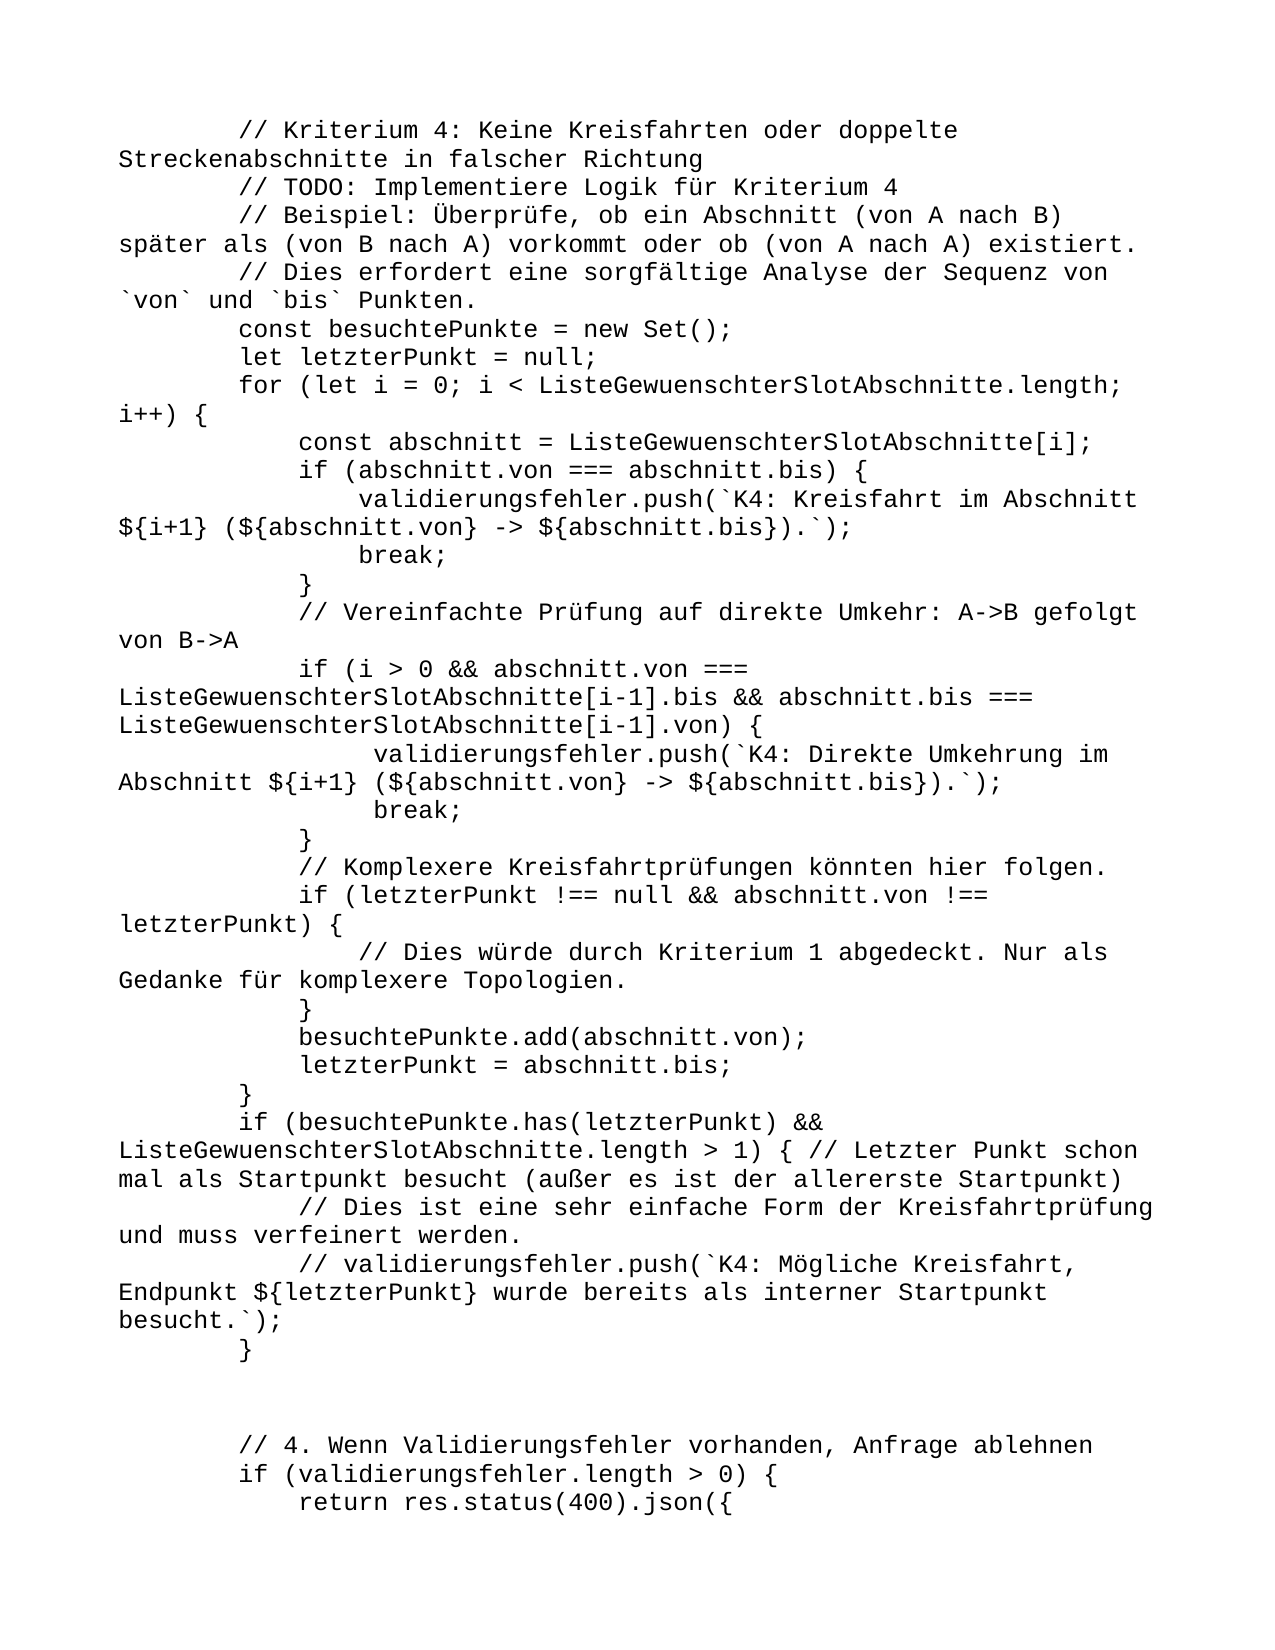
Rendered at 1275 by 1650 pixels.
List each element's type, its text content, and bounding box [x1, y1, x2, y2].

text } [118, 996, 1157, 1025]
text const abschnitt = ListeGewuenschterSlotAbschnitte[i]; [118, 430, 1157, 458]
text // Vereinfachte Prüfung auf direkte Umkehr: A->B gefolgt von B->A [118, 600, 1157, 656]
text for (let i = 0; i < ListeGewuenschterSlotAbschnitte.length; i++) { [118, 373, 1157, 430]
text validierungsfehler.push(`K4: Kreisfahrt im Abschnitt ${i+1} (${abschnitt.von} -> ${abschnitt.bis}).`); [118, 486, 1157, 543]
text if (besuchtePunkte.has(letzterPunkt) && ListeGewuenschterSlotAbschnitte.length > 1) { // Letzter Punkt schon mal als Startpunkt besucht (außer es ist der allererste Startpunkt) [118, 1110, 1157, 1195]
text // Kriterium 4: Keine Kreisfahrten oder doppelte Streckenabschnitte in falscher Richtung [118, 118, 1157, 175]
text // Dies erfordert eine sorgfältige Analyse der Sequenz von `von` und `bis` Punkten. [118, 260, 1157, 316]
text // Beispiel: Überprüfe, ob ein Abschnitt (von A nach B) später als (von B nach A) vorkommt oder ob (von A nach A) existiert. [118, 203, 1157, 260]
text if (validierungsfehler.length > 0) { [118, 1461, 1157, 1489]
text if (abschnitt.von === abschnitt.bis) { [118, 458, 1157, 486]
text validierungsfehler.push(`K4: Direkte Umkehrung im Abschnitt ${i+1} (${abschnitt.von} -> ${abschnitt.bis}).`); [118, 741, 1157, 798]
text const besuchtePunkte = new Set(); [118, 316, 1157, 345]
text besuchtePunkte.add(abschnitt.von); [118, 1025, 1157, 1053]
text if (letzterPunkt !== null && abschnitt.von !== letzterPunkt) { [118, 883, 1157, 940]
text return res.status(400).json({ [118, 1489, 1157, 1518]
text if (i > 0 && abschnitt.von === ListeGewuenschterSlotAbschnitte[i-1].bis && abschnitt.bis === ListeGewuenschterSlotAbschnitte[i-1].von) { [118, 656, 1157, 741]
text break; [118, 543, 1157, 571]
text let letzterPunkt = null; [118, 345, 1157, 373]
text } [118, 571, 1157, 600]
text // Komplexere Kreisfahrtprüfungen könnten hier folgen. [118, 855, 1157, 883]
text // 4. Wenn Validierungsfehler vorhanden, Anfrage ablehnen [118, 1433, 1157, 1461]
text } [118, 1336, 1157, 1365]
text // Dies würde durch Kriterium 1 abgedeckt. Nur als Gedanke für komplexere Topologien. [118, 940, 1157, 996]
text } [118, 826, 1157, 855]
text // Dies ist eine sehr einfache Form der Kreisfahrtprüfung und muss verfeinert werden. [118, 1195, 1157, 1251]
text break; [118, 798, 1157, 826]
text // validierungsfehler.push(`K4: Mögliche Kreisfahrt, Endpunkt ${letzterPunkt} wurde bereits als interner Startpunkt besucht.`); [118, 1251, 1157, 1336]
text // TODO: Implementiere Logik für Kriterium 4 [118, 175, 1157, 203]
text letzterPunkt = abschnitt.bis; [118, 1053, 1157, 1081]
text } [118, 1081, 1157, 1110]
